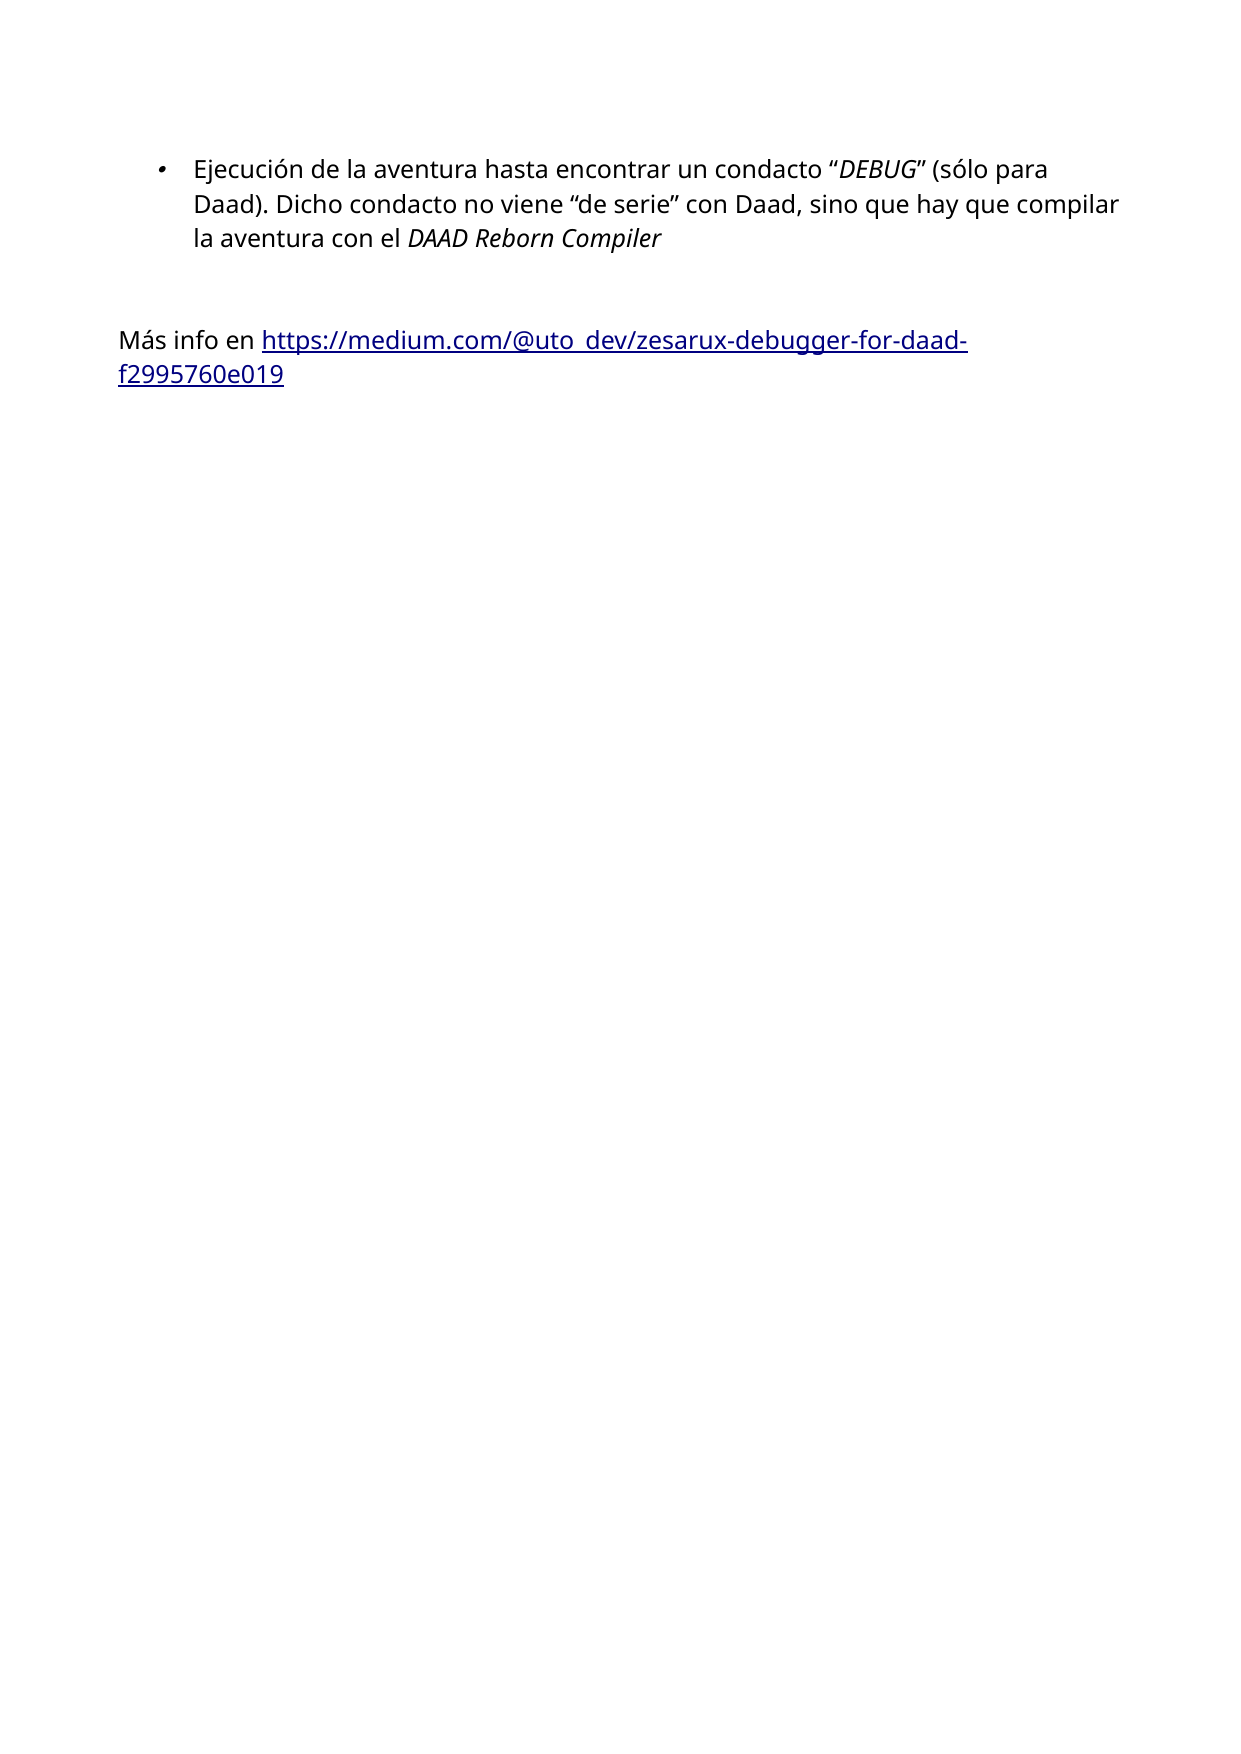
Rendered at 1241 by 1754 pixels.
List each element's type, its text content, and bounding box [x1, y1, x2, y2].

text Más info en https://medium.com/@uto_dev/zesarux-debugger-for-daad-f2995760e019 [118, 322, 1122, 391]
list Ejecución de la aventura hasta encontrar un condacto “DEBUG” (sólo para Daad). Dicho condacto no viene “de serie” con Daad, sino que hay que compilar la aventura con el DAAD Reborn Compiler [156, 152, 1122, 254]
